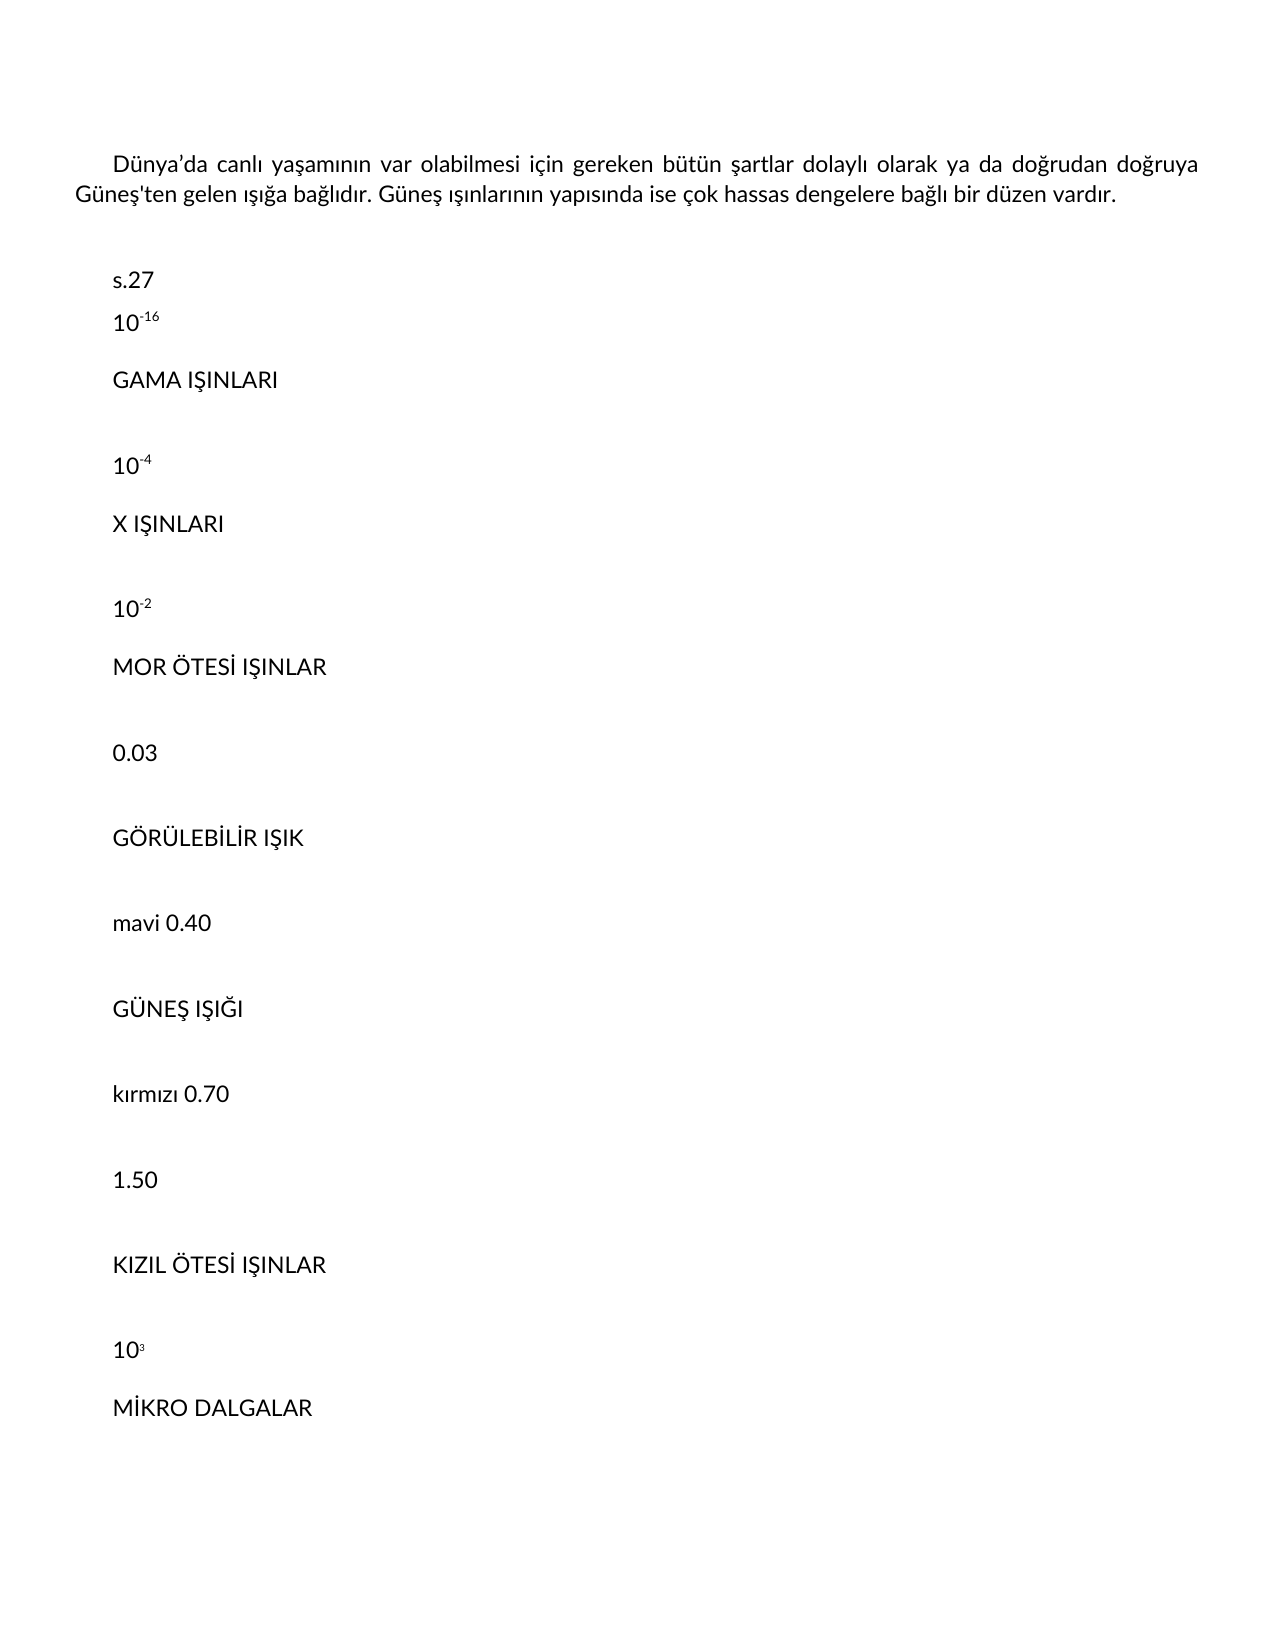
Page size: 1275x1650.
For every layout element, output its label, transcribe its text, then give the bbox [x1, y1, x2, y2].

text MOR ÖTESİ IŞINLAR [75, 653, 1200, 680]
text kırmızı 0.70 [75, 1080, 1200, 1107]
text MİKRO DALGALAR [75, 1393, 1200, 1421]
text GÜNEŞ IŞIĞI [75, 994, 1200, 1022]
text 10-4 [75, 452, 1200, 479]
text GÖRÜLEBİLİR IŞIK [75, 824, 1200, 851]
text 10-16 [75, 308, 1200, 336]
text 10-2 [75, 595, 1200, 622]
text 1.50 [75, 1165, 1200, 1193]
text 0.03 [75, 738, 1200, 766]
text GAMA IŞINLARI [75, 366, 1200, 394]
text 103 [75, 1336, 1200, 1364]
text s.27 [75, 266, 1200, 293]
text mavi 0.40 [75, 909, 1200, 937]
text X IŞINLARI [75, 509, 1200, 537]
text Dünya’da canlı yaşamının var olabilmesi için gereken bütün şartlar dolaylı olarak ya da doğrudan doğruya Güneş'ten gelen ışığa bağlıdır. Güneş ışınlarının yapısında ise çok hassas dengelere bağlı bir düzen vardır. [75, 150, 1200, 208]
text KIZIL ÖTESİ IŞINLAR [75, 1251, 1200, 1278]
